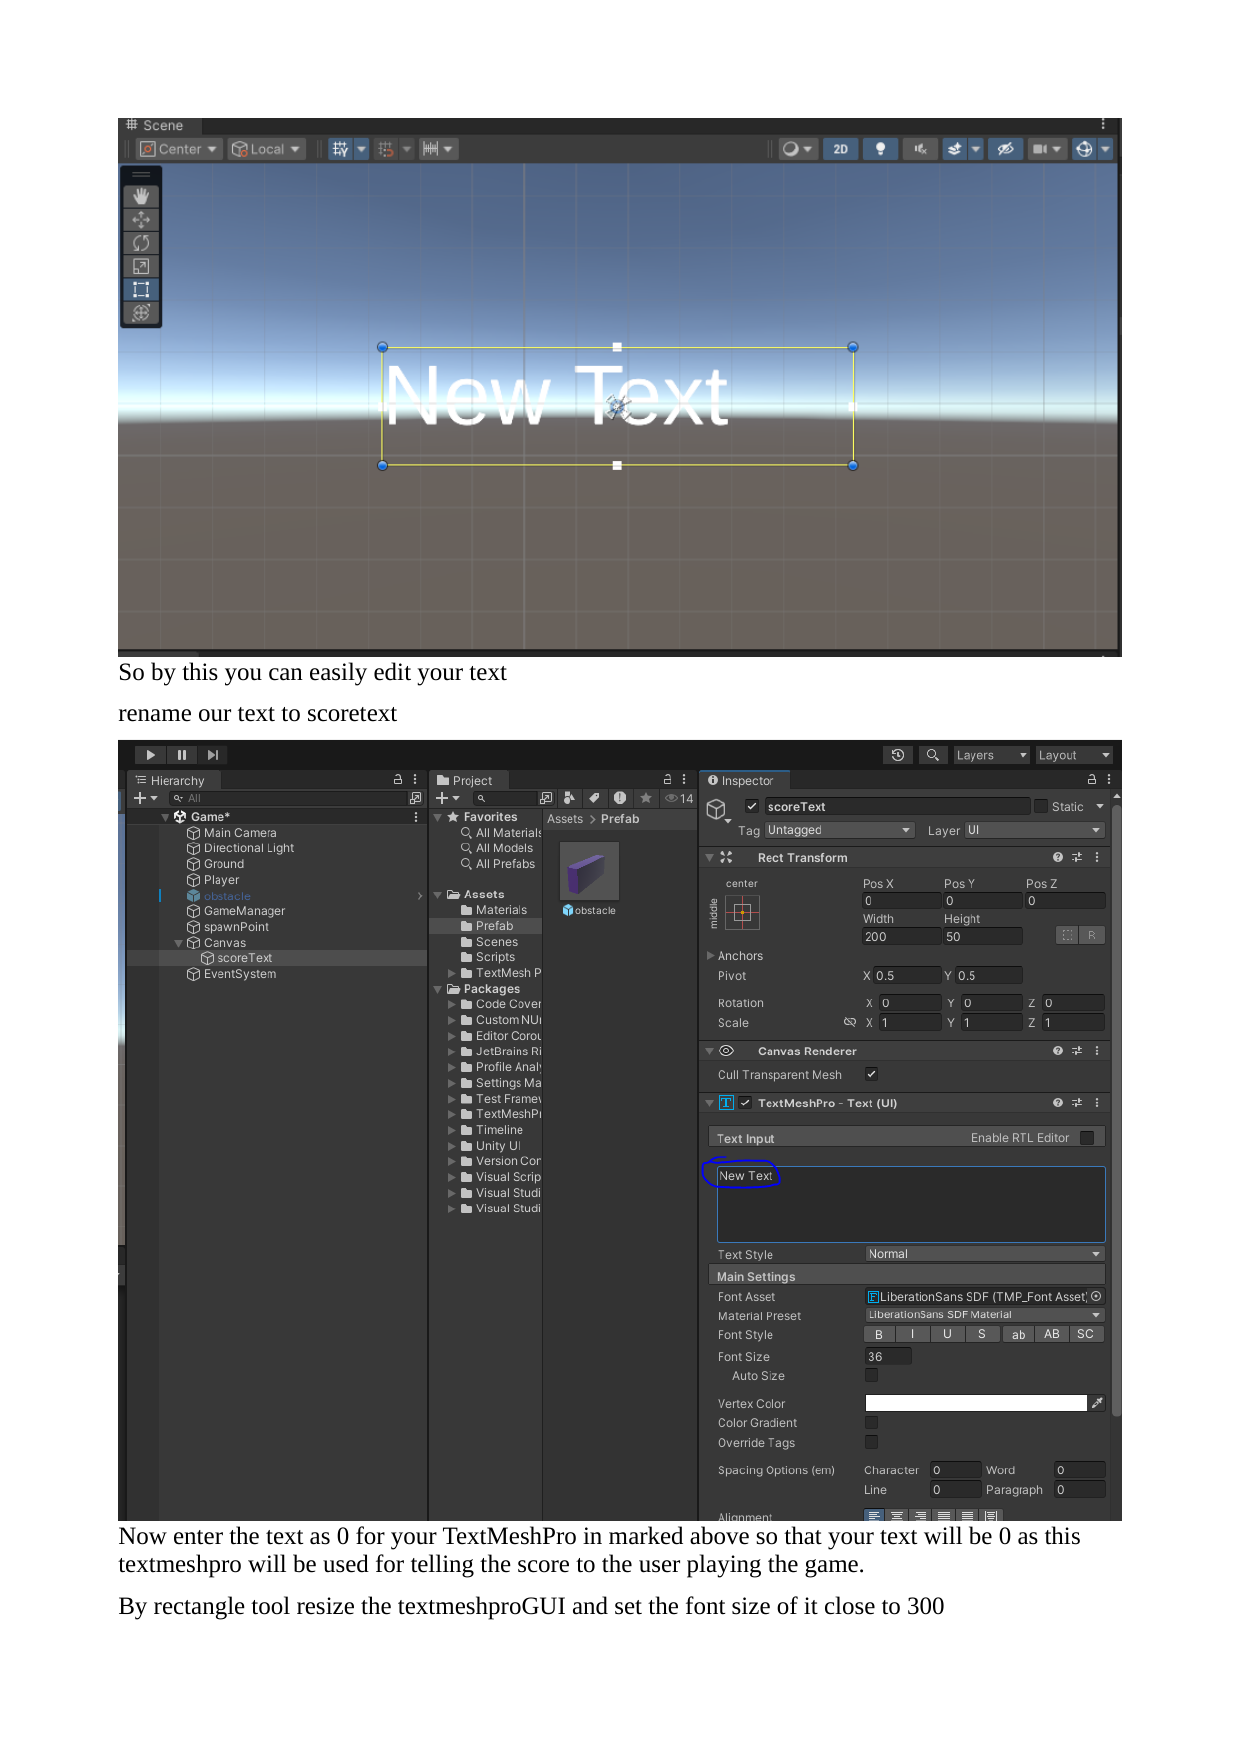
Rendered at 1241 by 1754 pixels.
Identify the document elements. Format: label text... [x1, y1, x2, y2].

picture [118, 739, 1122, 1521]
text By rectangle tool resize the textmeshproGUI and set the font size of it close to 300 [118, 1591, 1122, 1619]
text So by this you can easily edit your text [118, 657, 1122, 686]
text rename our text to scoretext [118, 698, 1122, 727]
text Now enter the text as 0 for your TextMeshPro in marked above so that your text will be 0 as this textmeshpro will be used for telling the score to the user playing the game. [118, 1521, 1122, 1578]
picture [118, 118, 1122, 657]
